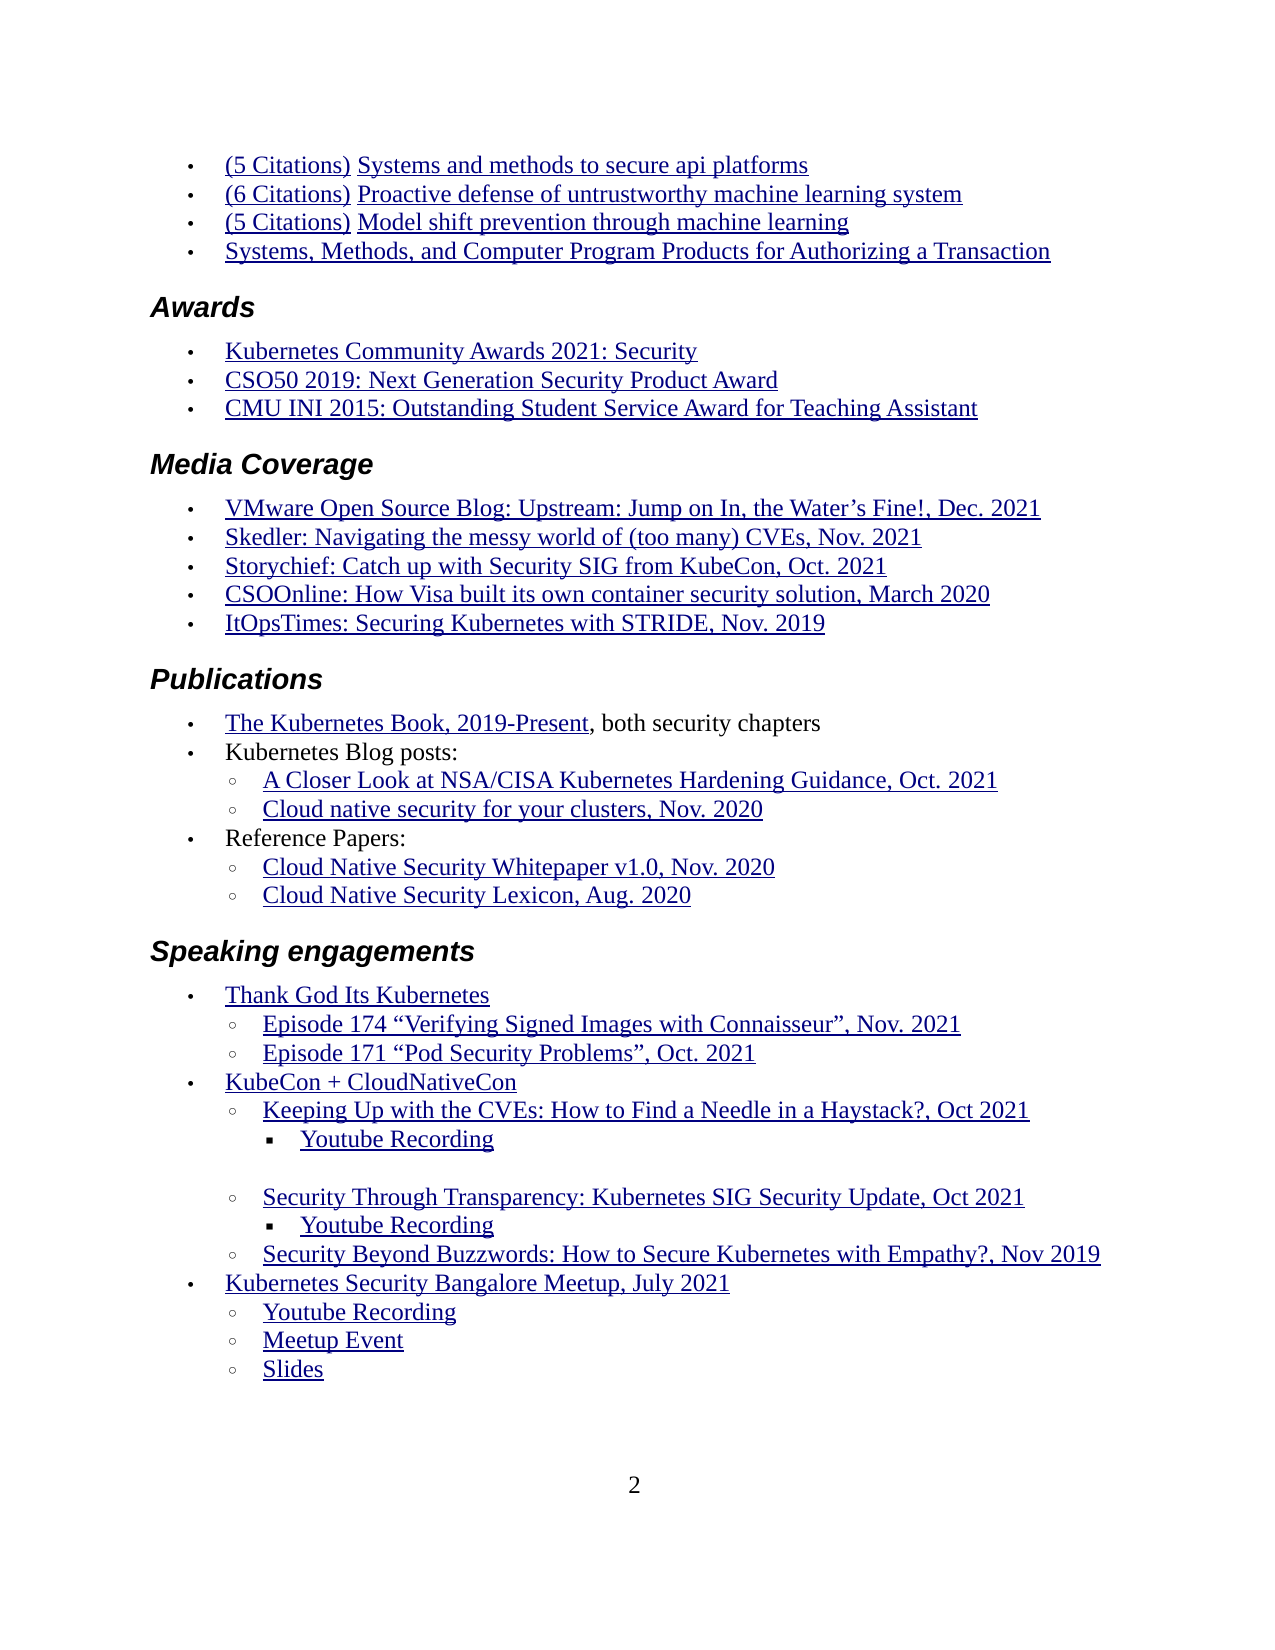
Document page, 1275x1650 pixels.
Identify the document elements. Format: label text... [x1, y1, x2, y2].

list Kubernetes Blog posts: [187, 737, 1125, 766]
list KubeCon + CloudNativeCon [187, 1067, 1125, 1095]
subtitle Awards [150, 290, 1125, 323]
list CSOOnline: How Visa built its own container security solution, March 2020 [187, 579, 1125, 608]
list Security Through Transparency: Kubernetes SIG Security Update, Oct 2021 [225, 1182, 1125, 1210]
list Youtube Recording [225, 1297, 1125, 1325]
list Cloud Native Security Lexicon, Aug. 2020 [225, 881, 1125, 909]
list Cloud Native Security Whitepaper v1.0, Nov. 2020 [225, 852, 1125, 881]
list Security Beyond Buzzwords: How to Secure Kubernetes with Empathy?, Nov 2019 [225, 1239, 1125, 1268]
list ItOpsTimes: Securing Kubernetes with STRIDE, Nov. 2019 [187, 608, 1125, 637]
list (5 Citations) Model shift prevention through machine learning [187, 207, 1125, 236]
list Cloud native security for your clusters, Nov. 2020 [225, 794, 1125, 823]
list A Closer Look at NSA/CISA Kubernetes Hardening Guidance, Oct. 2021 [225, 766, 1125, 794]
list CSO50 2019: Next Generation Security Product Award [187, 365, 1125, 393]
list Kubernetes Community Awards 2021: Security [187, 336, 1125, 365]
list Thank God Its Kubernetes [187, 980, 1125, 1009]
list VMware Open Source Blog: Upstream: Jump on In, the Water’s Fine!, Dec. 2021 [187, 493, 1125, 522]
list Skedler: Navigating the messy world of (too many) CVEs, Nov. 2021 [187, 522, 1125, 551]
list (5 Citations) Systems and methods to secure api platforms [187, 150, 1125, 179]
list Reference Papers: [187, 823, 1125, 852]
list Slides [225, 1354, 1125, 1383]
list Storychief: Catch up with Security SIG from KubeCon, Oct. 2021 [187, 551, 1125, 579]
list Keeping Up with the CVEs: How to Find a Needle in a Haystack?, Oct 2021 [225, 1095, 1125, 1124]
subtitle Media Coverage [150, 447, 1125, 481]
list Kubernetes Security Bangalore Meetup, July 2021 [187, 1268, 1125, 1297]
list Systems, Methods, and Computer Program Products for Authorizing a Transaction [187, 236, 1125, 265]
list The Kubernetes Book, 2019-Present, both security chapters [187, 708, 1125, 737]
list CMU INI 2015: Outstanding Student Service Award for Teaching Assistant [187, 393, 1125, 422]
list Youtube Recording [262, 1124, 1125, 1182]
list Youtube Recording [262, 1210, 1125, 1239]
list Meetup Event [225, 1325, 1125, 1354]
list Episode 174 “Verifying Signed Images with Connaisseur”, Nov. 2021 [225, 1009, 1125, 1038]
subtitle Publications [150, 662, 1125, 696]
list Episode 171 “Pod Security Problems”, Oct. 2021 [225, 1038, 1125, 1067]
subtitle Speaking engagements [150, 934, 1125, 968]
list (6 Citations) Proactive defense of untrustworthy machine learning system [187, 179, 1125, 207]
